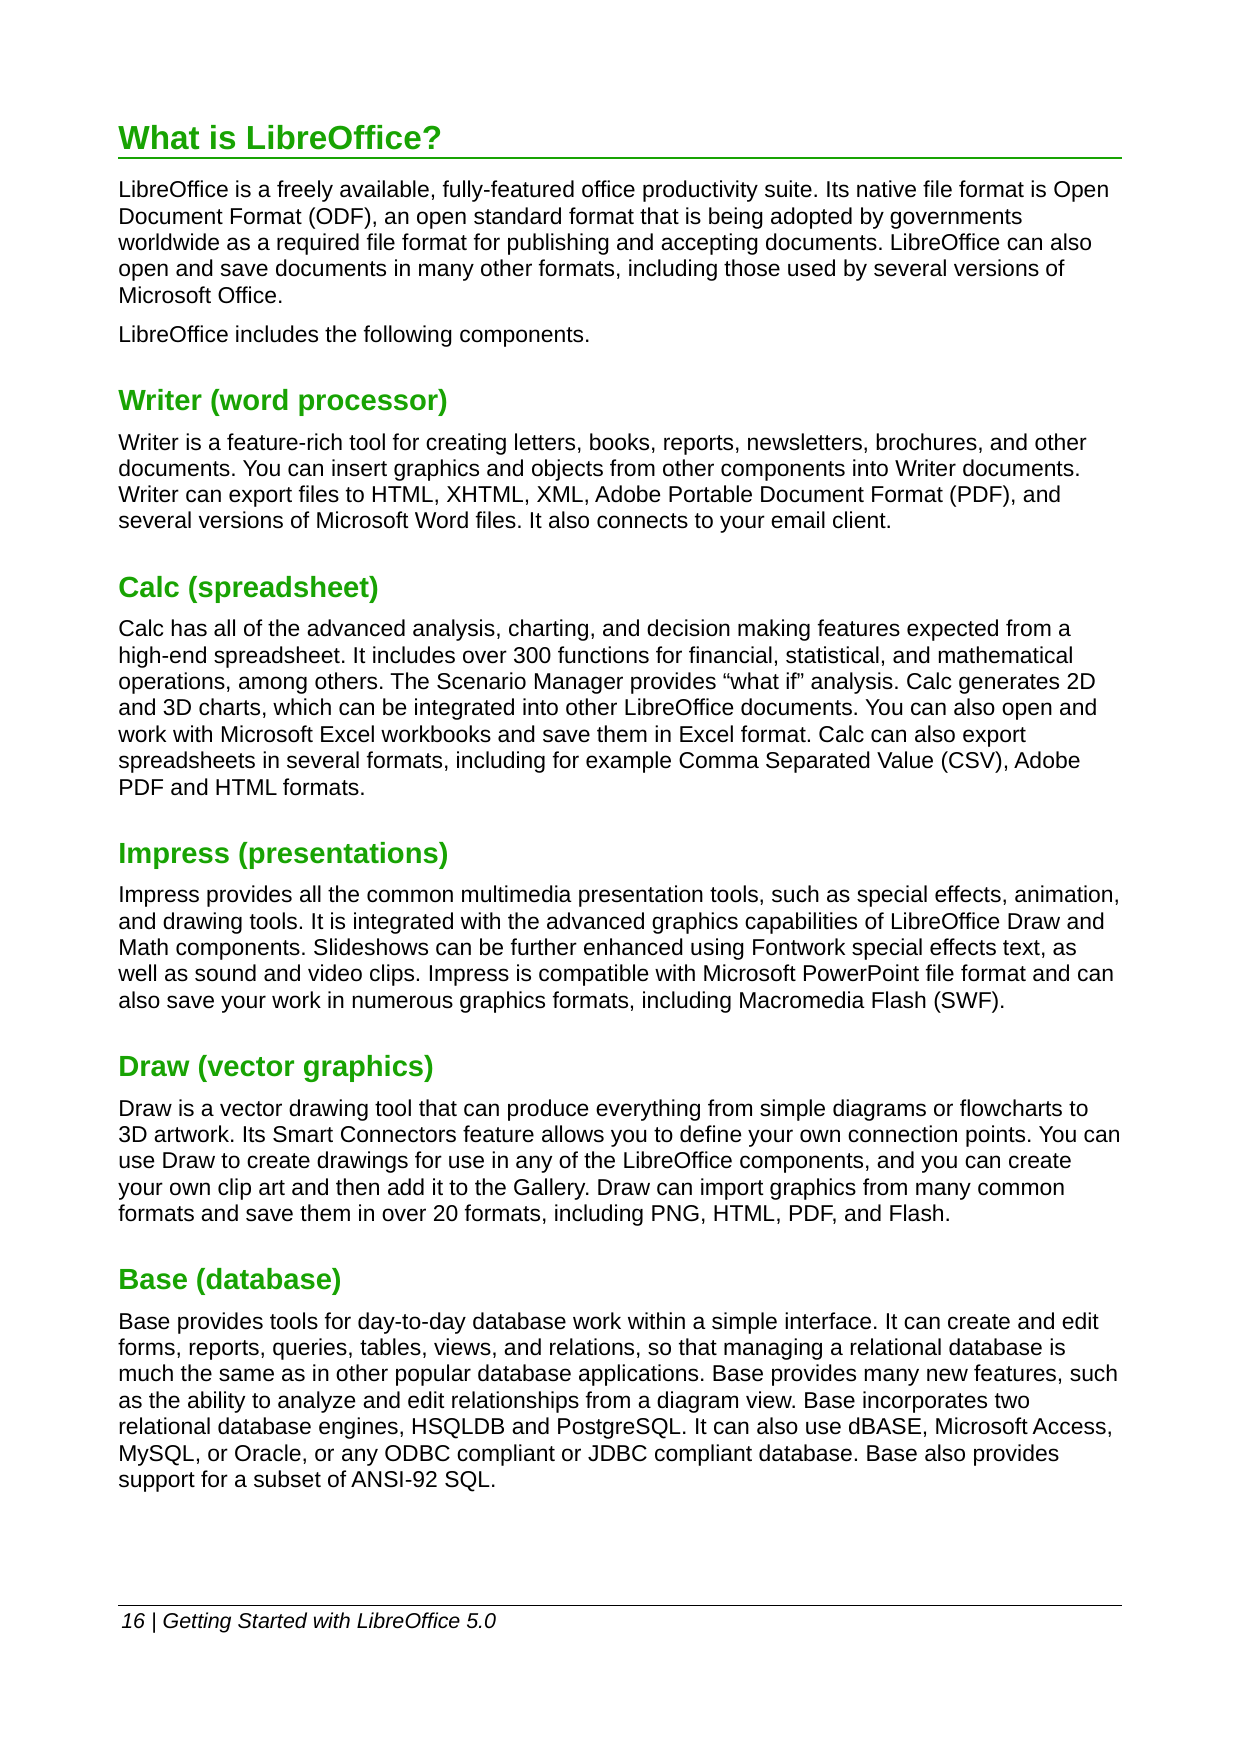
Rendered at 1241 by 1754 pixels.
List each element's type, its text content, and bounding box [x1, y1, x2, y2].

text Impress provides all the common multimedia presentation tools, such as special effects, animation, and drawing tools. It is integrated with the advanced graphics capabilities of LibreOffice Draw and Math components. Slideshows can be further enhanced using Fontwork special effects text, as well as sound and video clips. Impress is compatible with Microsoft PowerPoint file format and can also save your work in numerous graphics formats, including Macromedia Flash (SWF). [118, 881, 1122, 1013]
text Base provides tools for day-to-day database work within a simple interface. It can create and edit forms, reports, queries, tables, views, and relations, so that managing a relational database is much the same as in other popular database applications. Base provides many new features, such as the ability to analyze and edit relationships from a diagram view. Base incorporates two relational database engines, HSQLDB and PostgreSQL. It can also use dBASE, Microsoft Access, MySQL, or Oracle, or any ODBC compliant or JDBC compliant database. Base also provides support for a subset of ANSI-92 SQL. [118, 1308, 1122, 1492]
subtitle Draw (vector graphics) [118, 1049, 1122, 1083]
subtitle Writer (word processor) [118, 383, 1122, 417]
subtitle What is LibreOffice? [118, 118, 1122, 157]
subtitle Impress (presentations) [118, 836, 1122, 869]
text Draw is a vector drawing tool that can produce everything from simple diagrams or flowcharts to 3D artwork. Its Smart Connectors feature allows you to define your own connection points. You can use Draw to create drawings for use in any of the LibreOffice components, and you can create your own clip art and then add it to the Gallery. Draw can import graphics from many common formats and save them in over 20 formats, including PNG, HTML, PDF, and Flash. [118, 1094, 1122, 1226]
subtitle Calc (spreadsheet) [118, 570, 1122, 603]
text LibreOffice is a freely available, fully-featured office productivity suite. Its native file format is Open Document Format (ODF), an open standard format that is being adopted by governments worldwide as a required file format for publishing and accepting documents. LibreOffice can also open and save documents in many other formats, including those used by several versions of Microsoft Office. [118, 176, 1122, 308]
text Writer is a feature-rich tool for creating letters, books, reports, newsletters, brochures, and other documents. You can insert graphics and objects from other components into Writer documents. Writer can export files to HTML, XHTML, XML, Adobe Portable Document Format (PDF), and several versions of Microsoft Word files. It also connects to your email client. [118, 428, 1122, 534]
text LibreOffice includes the following components. [118, 321, 1122, 347]
text Calc has all of the advanced analysis, charting, and decision making features expected from a high-end spreadsheet. It includes over 300 functions for financial, statistical, and mathematical operations, among others. The Scenario Manager provides “what if” analysis. Calc generates 2D and 3D charts, which can be integrated into other LibreOffice documents. You can also open and work with Microsoft Excel workbooks and save them in Excel format. Calc can also export spreadsheets in several formats, including for example Comma Separated Value (CSV), Adobe PDF and HTML formats. [118, 615, 1122, 800]
subtitle Base (database) [118, 1262, 1122, 1296]
